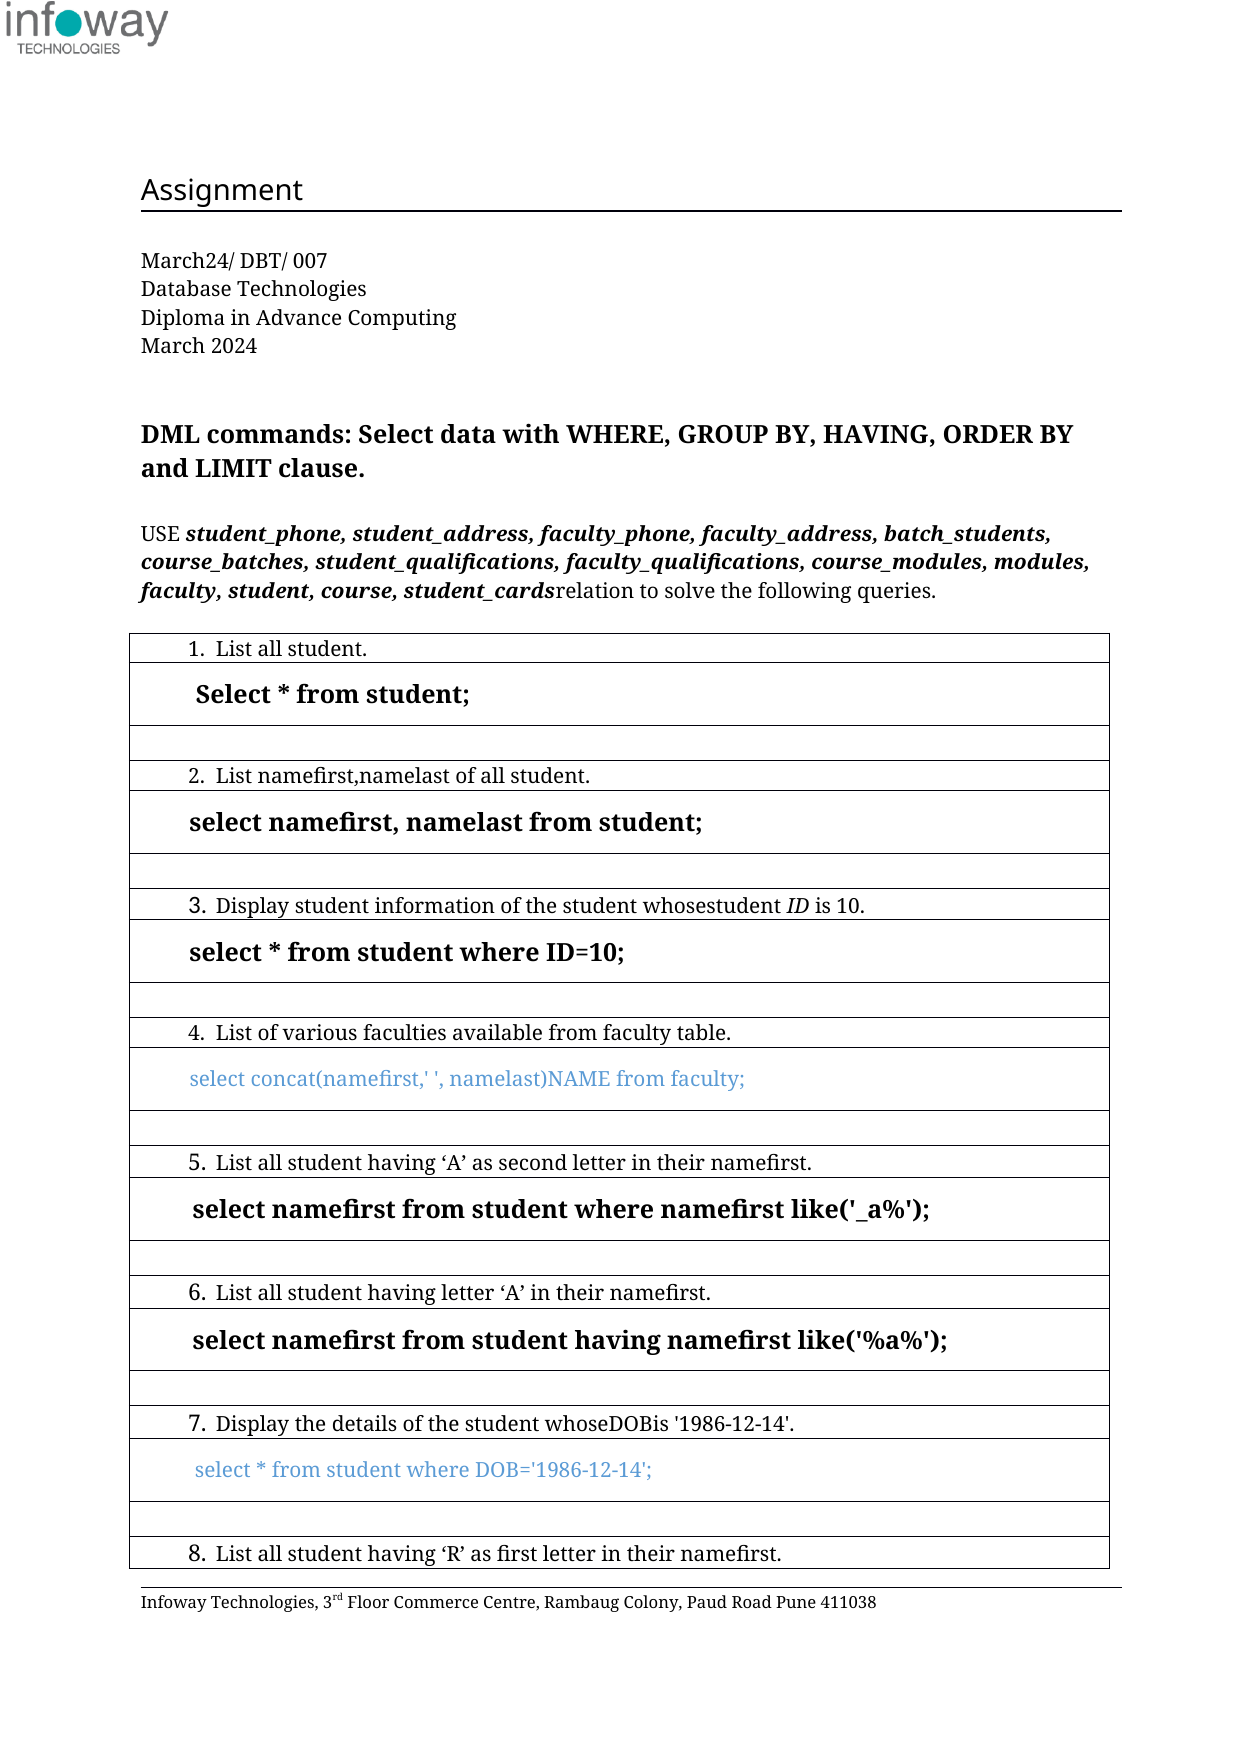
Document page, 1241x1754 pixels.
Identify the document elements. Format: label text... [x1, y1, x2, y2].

text March 2024 [141, 331, 1122, 360]
picture [0, 0, 171, 57]
table_cell select namefirst, namelast from student; [130, 791, 1109, 853]
text USE student_phone, student_address, faculty_phone, faculty_address, batch_students, course_batches, student_qualifications, faculty_qualifications, course_modules, modules, faculty, student, course, student_cardsrelation to solve the following queries. [141, 519, 1122, 604]
table_cell [130, 1241, 1109, 1275]
text Diploma in Advance Computing [141, 303, 1122, 331]
text March24/ DBT/ 007 [141, 246, 1122, 274]
text Database Technologies [141, 274, 1122, 303]
table_cell List all student having ‘A’ as second letter in their namefirst. [130, 1146, 1109, 1177]
text Assignment [141, 169, 1122, 210]
table_cell List of various faculties available from faculty table. [130, 1018, 1109, 1047]
table_header List all student. [130, 634, 1109, 662]
table_cell select namefirst from student where namefirst like('_a%'); [130, 1178, 1109, 1240]
table_cell [130, 726, 1109, 760]
table_cell [130, 1502, 1109, 1536]
table_cell [130, 1111, 1109, 1145]
table_cell select namefirst from student having namefirst like('%a%'); [130, 1309, 1109, 1370]
table_cell List namefirst,namelast of all student. [130, 761, 1109, 790]
text DML commands: Select data with WHERE, GROUP BY, HAVING, ORDER BY and LIMIT clause. [141, 417, 1122, 485]
table_cell select * from student where DOB='1986-12-14'; [130, 1439, 1109, 1501]
table_cell List all student having ‘R’ as first letter in their namefirst. [130, 1537, 1109, 1568]
table_cell [130, 983, 1109, 1017]
table_cell Display the details of the student whoseDOBis '1986-12-14'. [130, 1406, 1109, 1438]
table_cell [130, 854, 1109, 888]
table_cell [130, 1371, 1109, 1405]
table_cell select concat(namefirst,' ', namelast)NAME from faculty; [130, 1048, 1109, 1110]
table_cell List all student having letter ‘A’ in their namefirst. [130, 1276, 1109, 1307]
table_cell Select * from student; [130, 663, 1109, 725]
table_cell select * from student where ID=10; [130, 920, 1109, 982]
table_cell Display student information of the student whosestudent ID is 10. [130, 889, 1109, 919]
